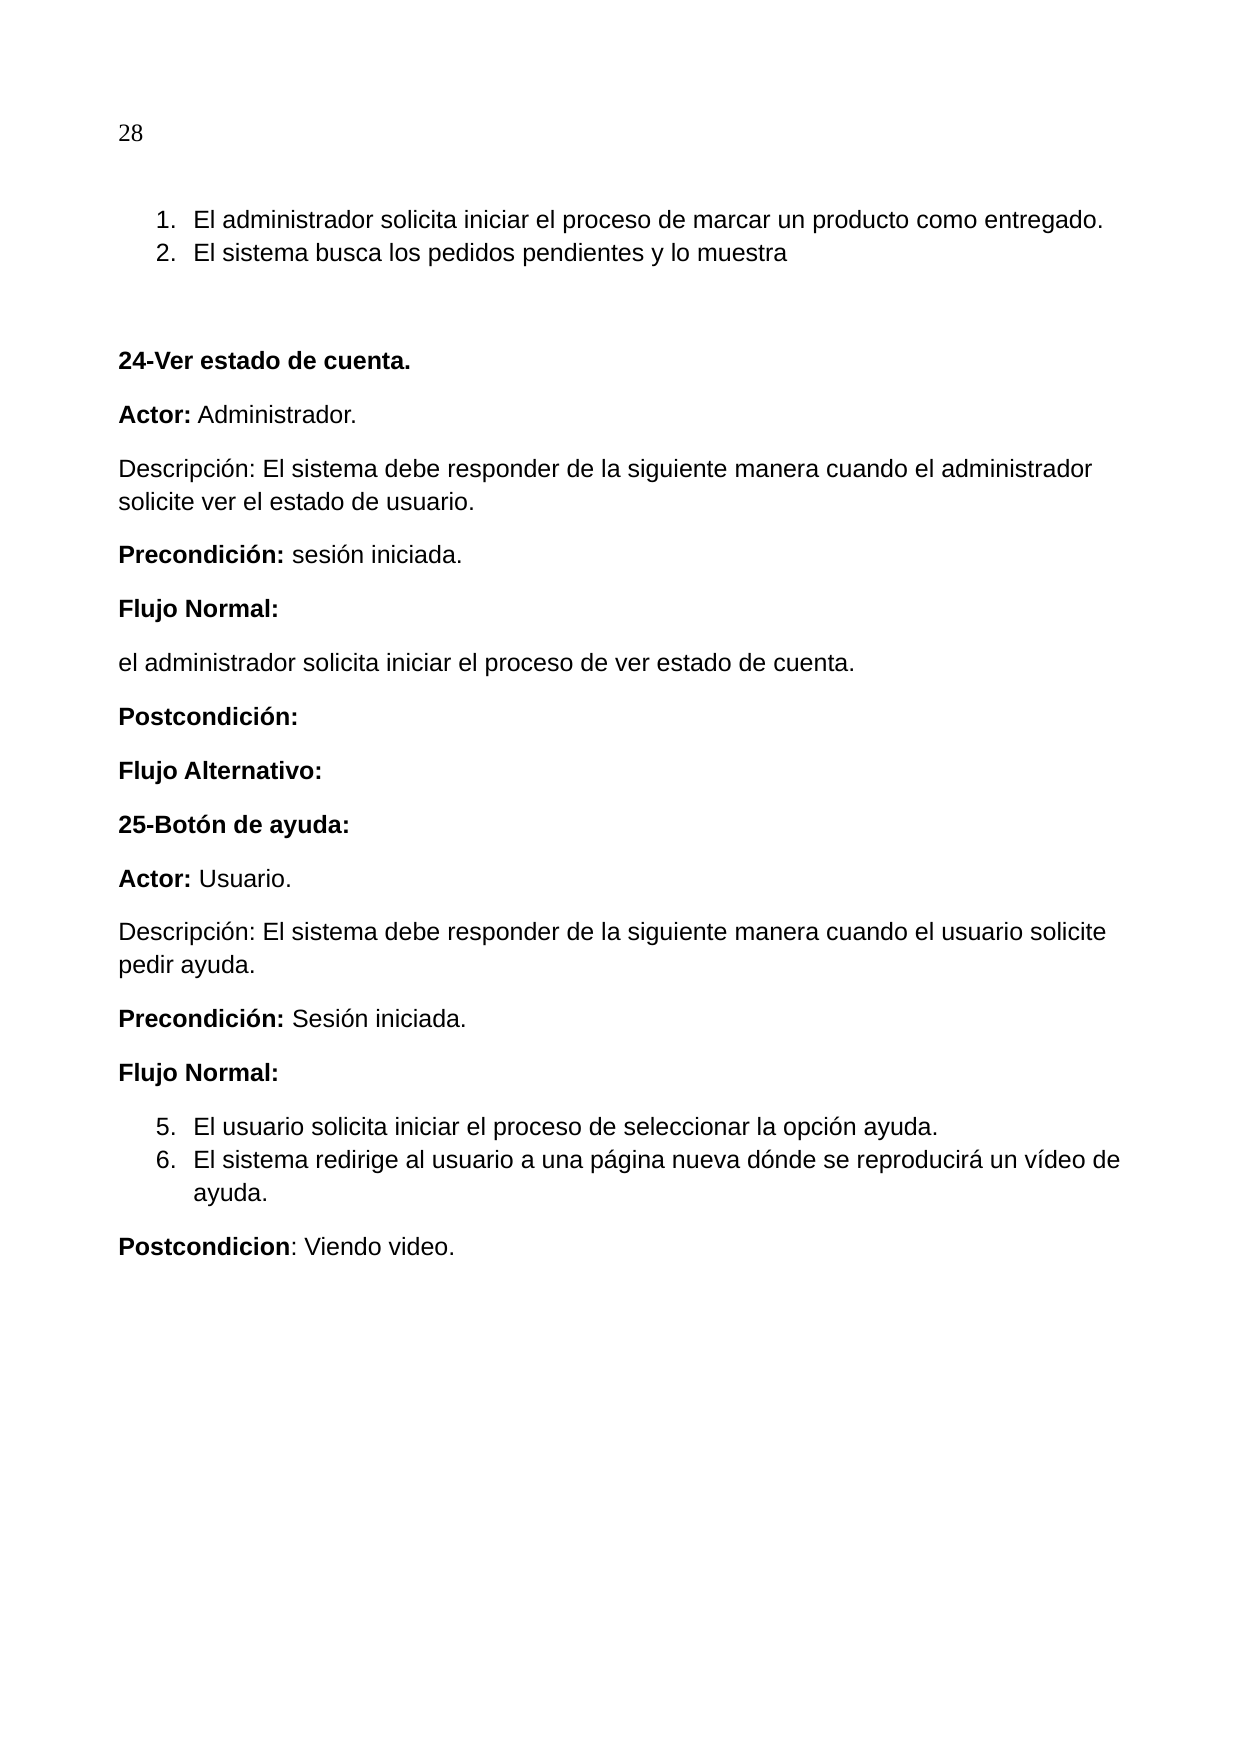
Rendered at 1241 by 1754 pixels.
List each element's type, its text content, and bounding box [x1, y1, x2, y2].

text Actor: Usuario. [118, 863, 1122, 892]
text Actor: Administrador. [118, 400, 1122, 428]
list El usuario solicita iniciar el proceso de seleccionar la opción ayuda. [156, 1112, 1122, 1141]
text Flujo Normal: [118, 1058, 1122, 1087]
text 25-Botón de ayuda: [118, 810, 1122, 838]
text Flujo Alternativo: [118, 756, 1122, 784]
text 24-Ver estado de cuenta. [118, 346, 1122, 374]
text Descripción: El sistema debe responder de la siguiente manera cuando el administrador solicite ver el estado de usuario. [118, 453, 1122, 515]
list El sistema redirige al usuario a una página nueva dónde se reproducirá un vídeo de ayuda. [156, 1145, 1122, 1207]
text Descripción: El sistema debe responder de la siguiente manera cuando el usuario solicite pedir ayuda. [118, 917, 1122, 979]
text Postcondición: [118, 702, 1122, 731]
text el administrador solicita iniciar el proceso de ver estado de cuenta. [118, 648, 1122, 677]
text Flujo Normal: [118, 594, 1122, 623]
text Postcondicion: Viendo video. [118, 1232, 1122, 1261]
list El administrador solicita iniciar el proceso de marcar un producto como entregado. [156, 205, 1122, 234]
text Precondición: sesión iniciada. [118, 540, 1122, 569]
text Precondición: Sesión iniciada. [118, 1004, 1122, 1033]
list El sistema busca los pedidos pendientes y lo muestra [156, 238, 1122, 267]
